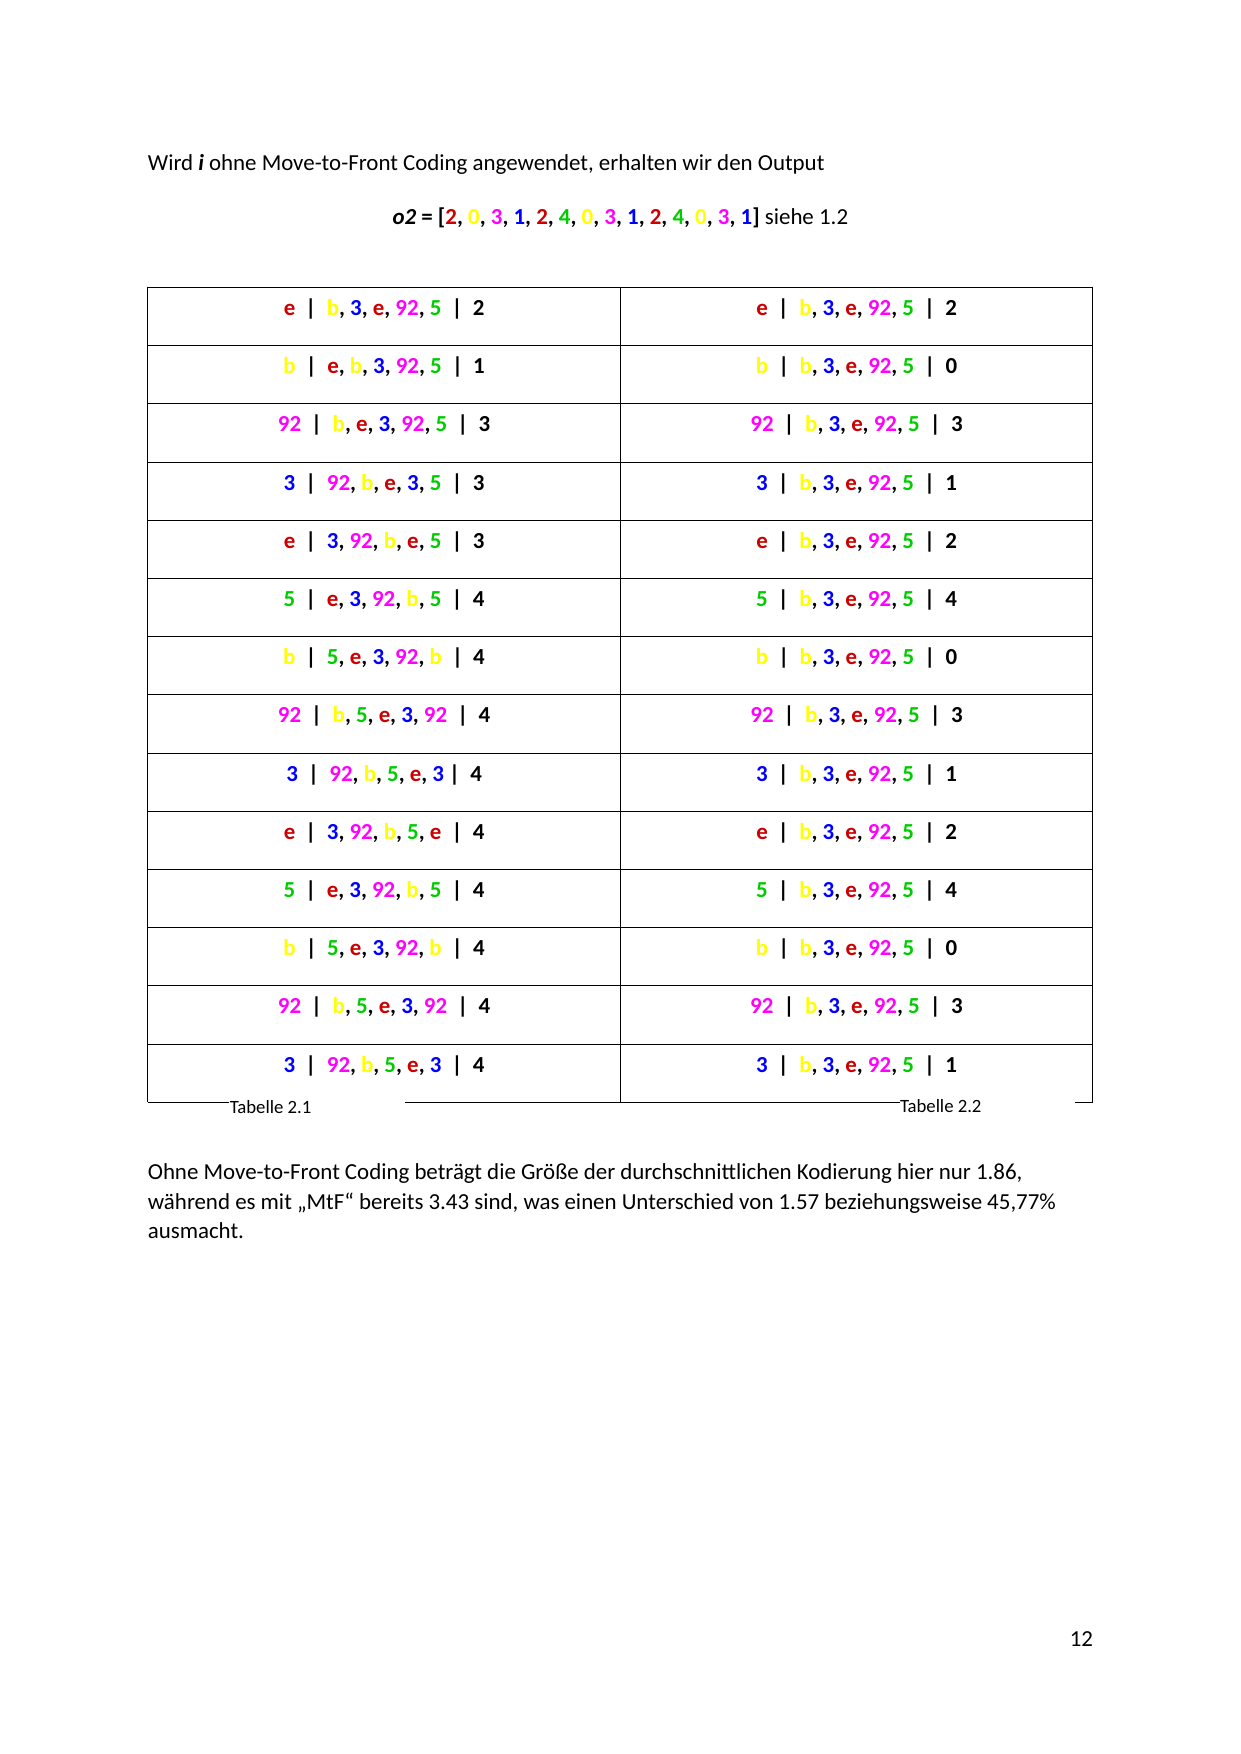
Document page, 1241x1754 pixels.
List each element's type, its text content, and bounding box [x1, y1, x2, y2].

table_cell 92 | b, e, 3, 92, 5 | 3 [148, 404, 620, 461]
table_cell b | e, b, 3, 92, 5 | 1 [148, 346, 620, 403]
table_cell b | 5, e, 3, 92, b | 4 [148, 637, 620, 694]
table_header e | b, 3, e, 92, 5 | 2 [148, 288, 620, 345]
table_cell e | 3, 92, b, 5, e | 4 [148, 812, 620, 869]
table_cell 5 | b, 3, e, 92, 5 | 4 [621, 579, 1092, 636]
table_cell 92 | b, 3, e, 92, 5 | 3 [621, 404, 1092, 461]
table_cell 3 | b, 3, e, 92, 5 | 1 [621, 1045, 1092, 1102]
table_cell 3 | b, 3, e, 92, 5 | 1 [621, 463, 1092, 519]
table_cell b | b, 3, e, 92, 5 | 0 [621, 928, 1092, 985]
table_cell 3 | b, 3, e, 92, 5 | 1 [621, 754, 1092, 811]
text Wird i ohne Move-to-Front Coding angewendet, erhalten wir den Output [148, 148, 1093, 176]
table_cell 3 | 92, b, e, 3, 5 | 3 [148, 463, 620, 519]
table_cell e | 3, 92, b, e, 5 | 3 [148, 521, 620, 578]
text o2 = [2, 0, 3, 1, 2, 4, 0, 3, 1, 2, 4, 0, 3, 1] siehe 1.2 [148, 202, 1093, 230]
text Tabelle 2.2 [900, 1094, 1075, 1116]
table_cell 92 | b, 5, e, 3, 92 | 4 [148, 986, 620, 1044]
table_cell b | b, 3, e, 92, 5 | 0 [621, 637, 1092, 694]
table_cell 5 | e, 3, 92, b, 5 | 4 [148, 579, 620, 636]
table_cell e | b, 3, e, 92, 5 | 2 [621, 521, 1092, 578]
text Tabelle 2.1 [229, 1095, 405, 1117]
table_cell 92 | b, 3, e, 92, 5 | 3 [621, 695, 1092, 752]
table_cell 3 | 92, b, 5, e, 3 | 4 [148, 1045, 620, 1102]
table_cell 5 | b, 3, e, 92, 5 | 4 [621, 870, 1092, 927]
table_cell b | 5, e, 3, 92, b | 4 [148, 928, 620, 985]
table_cell 92 | b, 5, e, 3, 92 | 4 [148, 695, 620, 752]
text Ohne Move-to-Front Coding beträgt die Größe der durchschnittlichen Kodierung hier nur 1.86, während es mit „MtF“ bereits 3.43 sind, was einen Unterschied von 1.57 beziehungsweise 45,77% ausmacht. [148, 1157, 1093, 1244]
table_header e | b, 3, e, 92, 5 | 2 [621, 288, 1092, 345]
table_cell 92 | b, 3, e, 92, 5 | 3 [621, 986, 1092, 1044]
table_cell 3 | 92, b, 5, e, 3 | 4 [148, 754, 620, 811]
table_cell b | b, 3, e, 92, 5 | 0 [621, 346, 1092, 403]
table_cell 5 | e, 3, 92, b, 5 | 4 [148, 870, 620, 927]
table_cell e | b, 3, e, 92, 5 | 2 [621, 812, 1092, 869]
